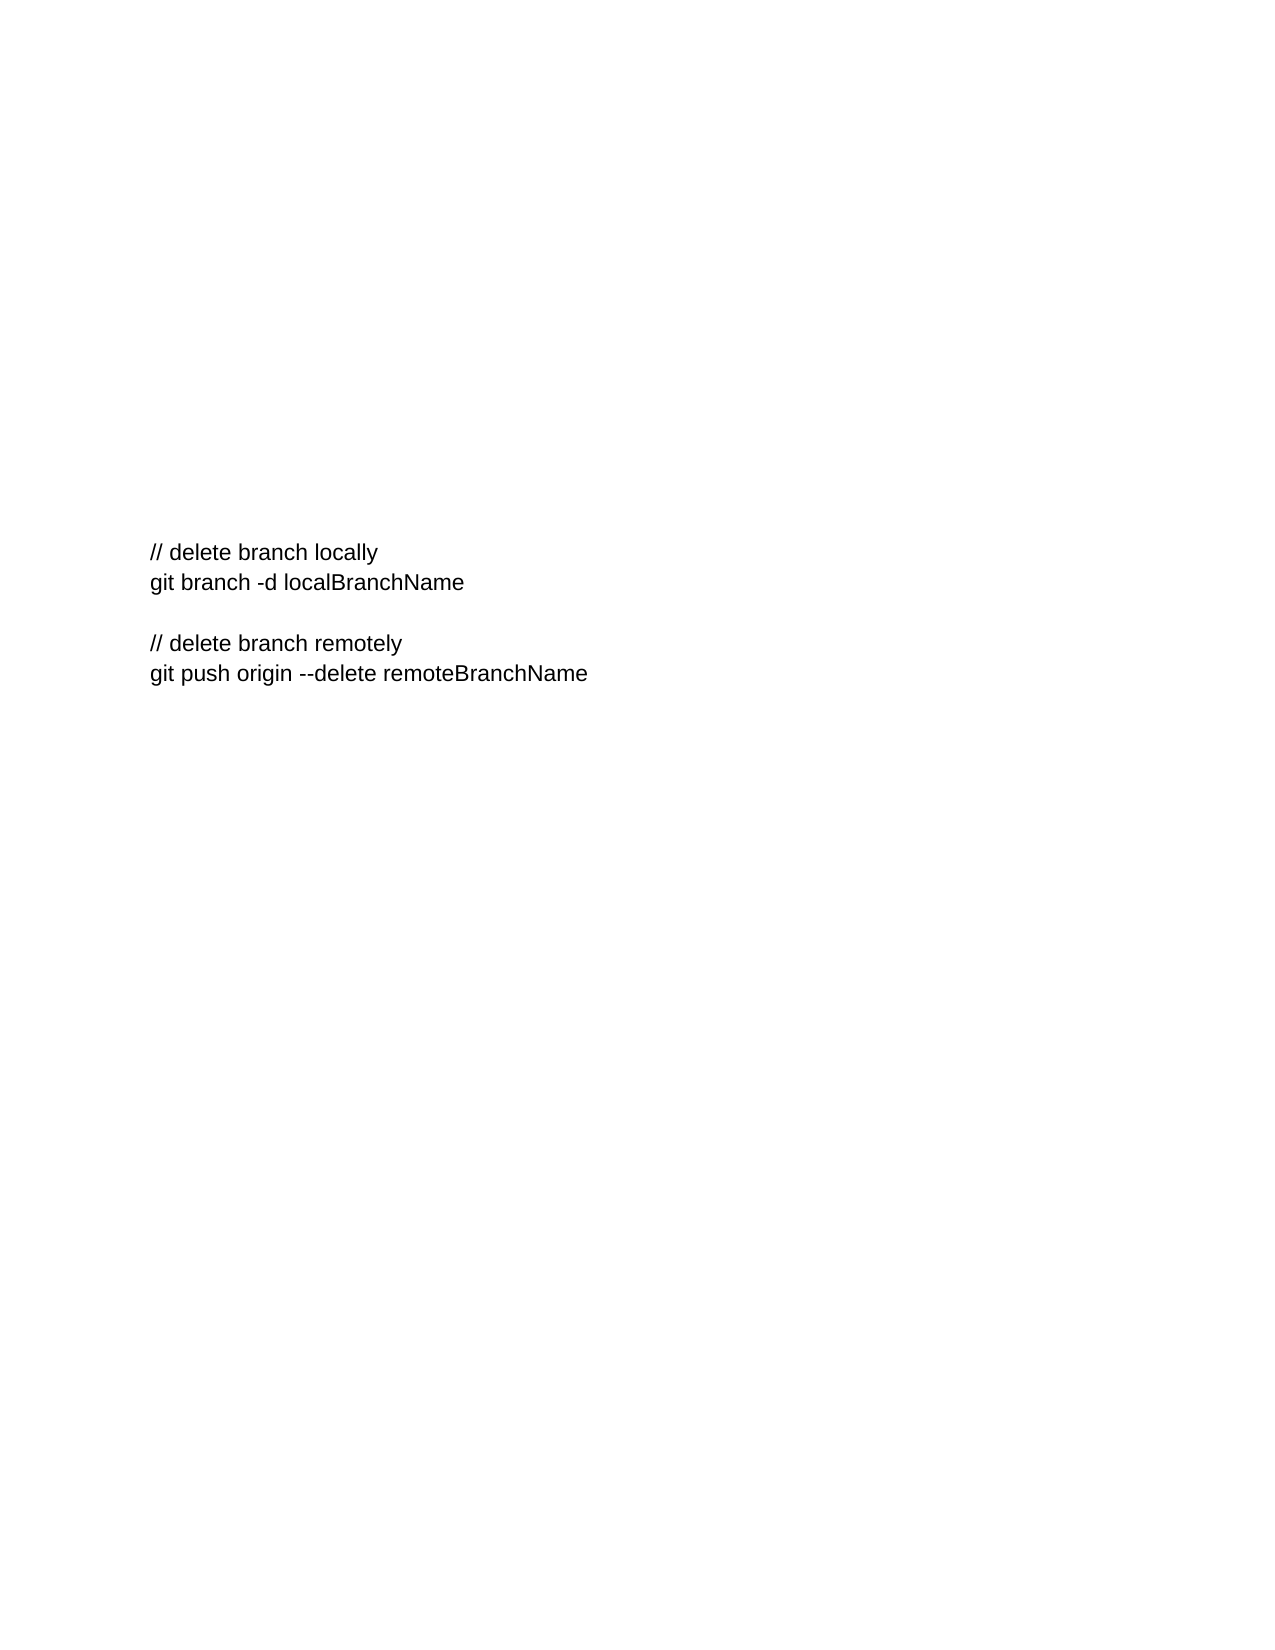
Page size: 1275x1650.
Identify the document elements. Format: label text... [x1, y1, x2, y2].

text // delete branch locally [150, 539, 1125, 566]
text git branch -d localBranchName [150, 569, 1125, 596]
text git push origin --delete remoteBranchName [150, 660, 1125, 686]
text // delete branch remotely [150, 630, 1125, 656]
